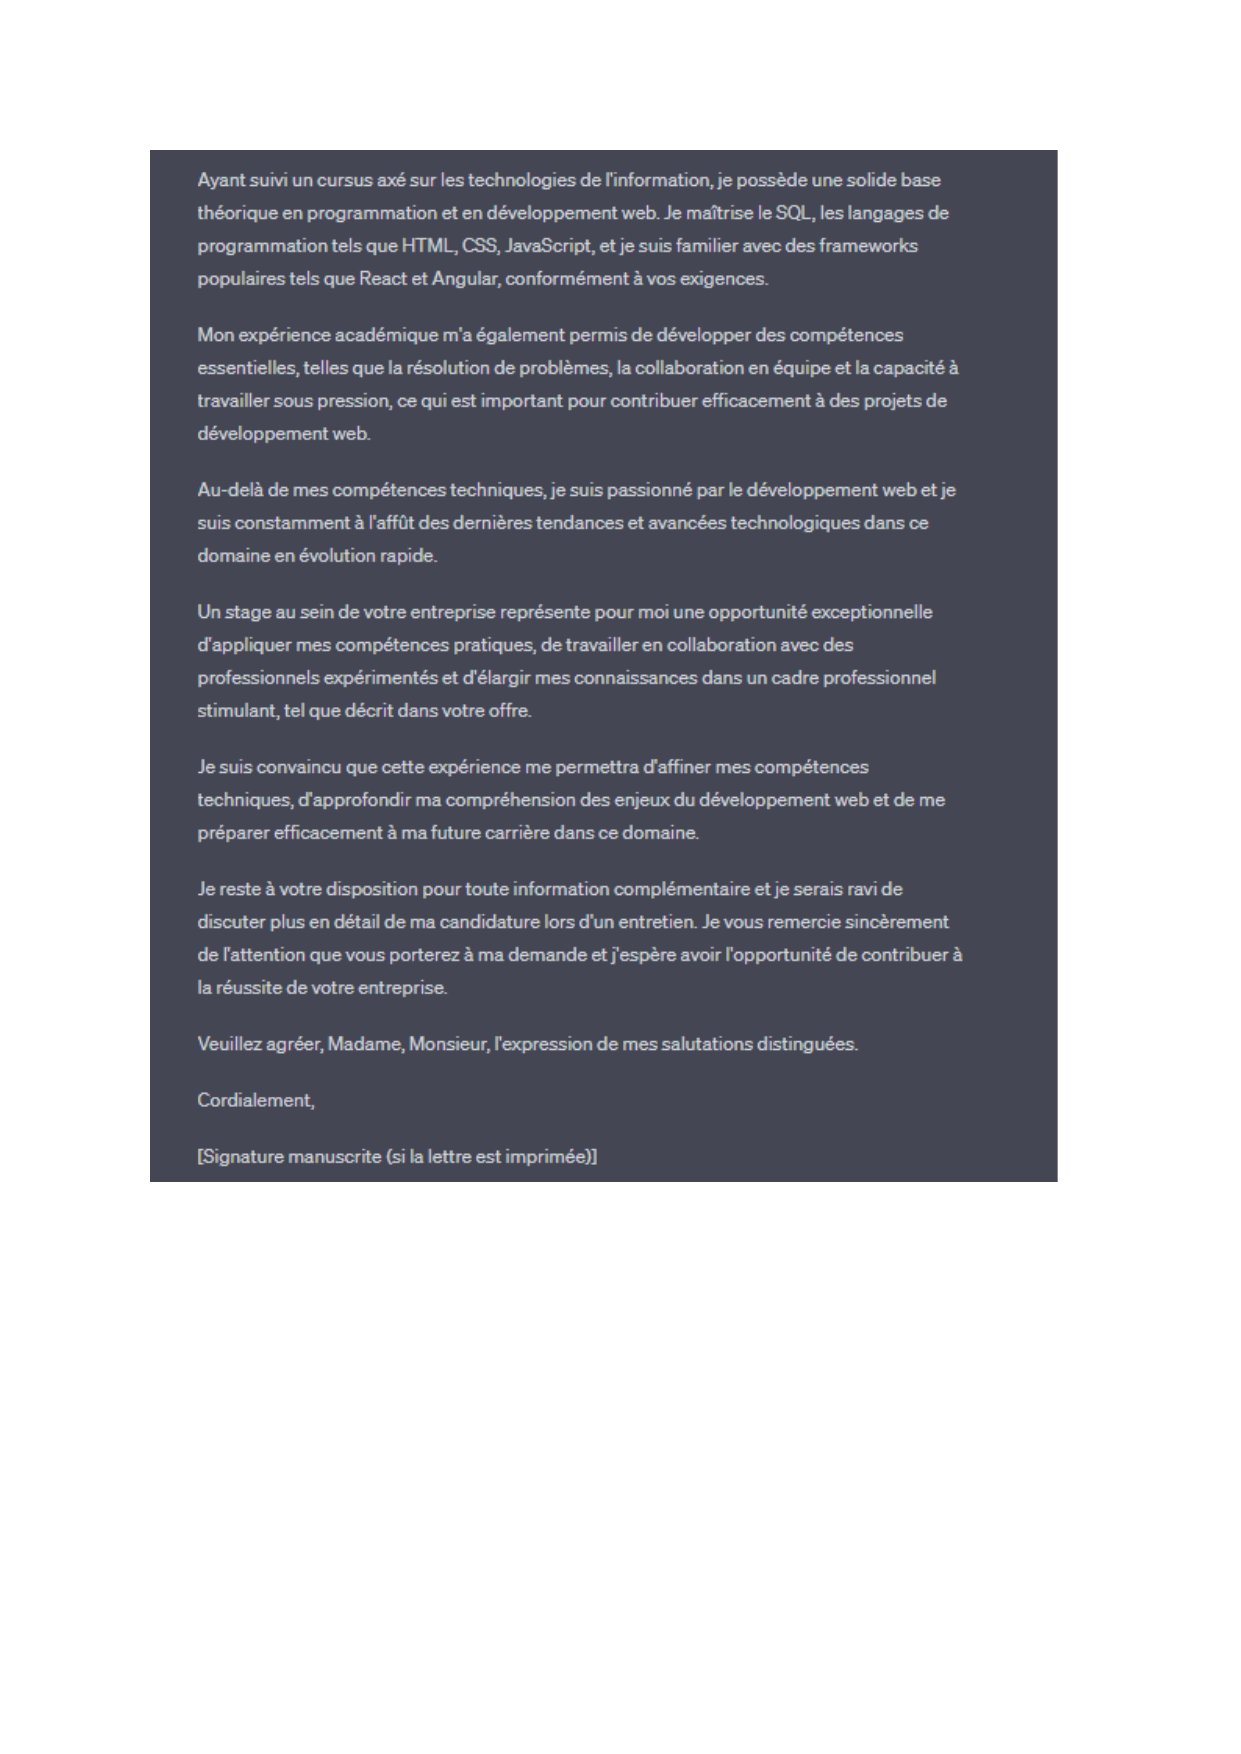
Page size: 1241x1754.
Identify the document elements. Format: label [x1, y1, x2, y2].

picture [150, 150, 1058, 1182]
